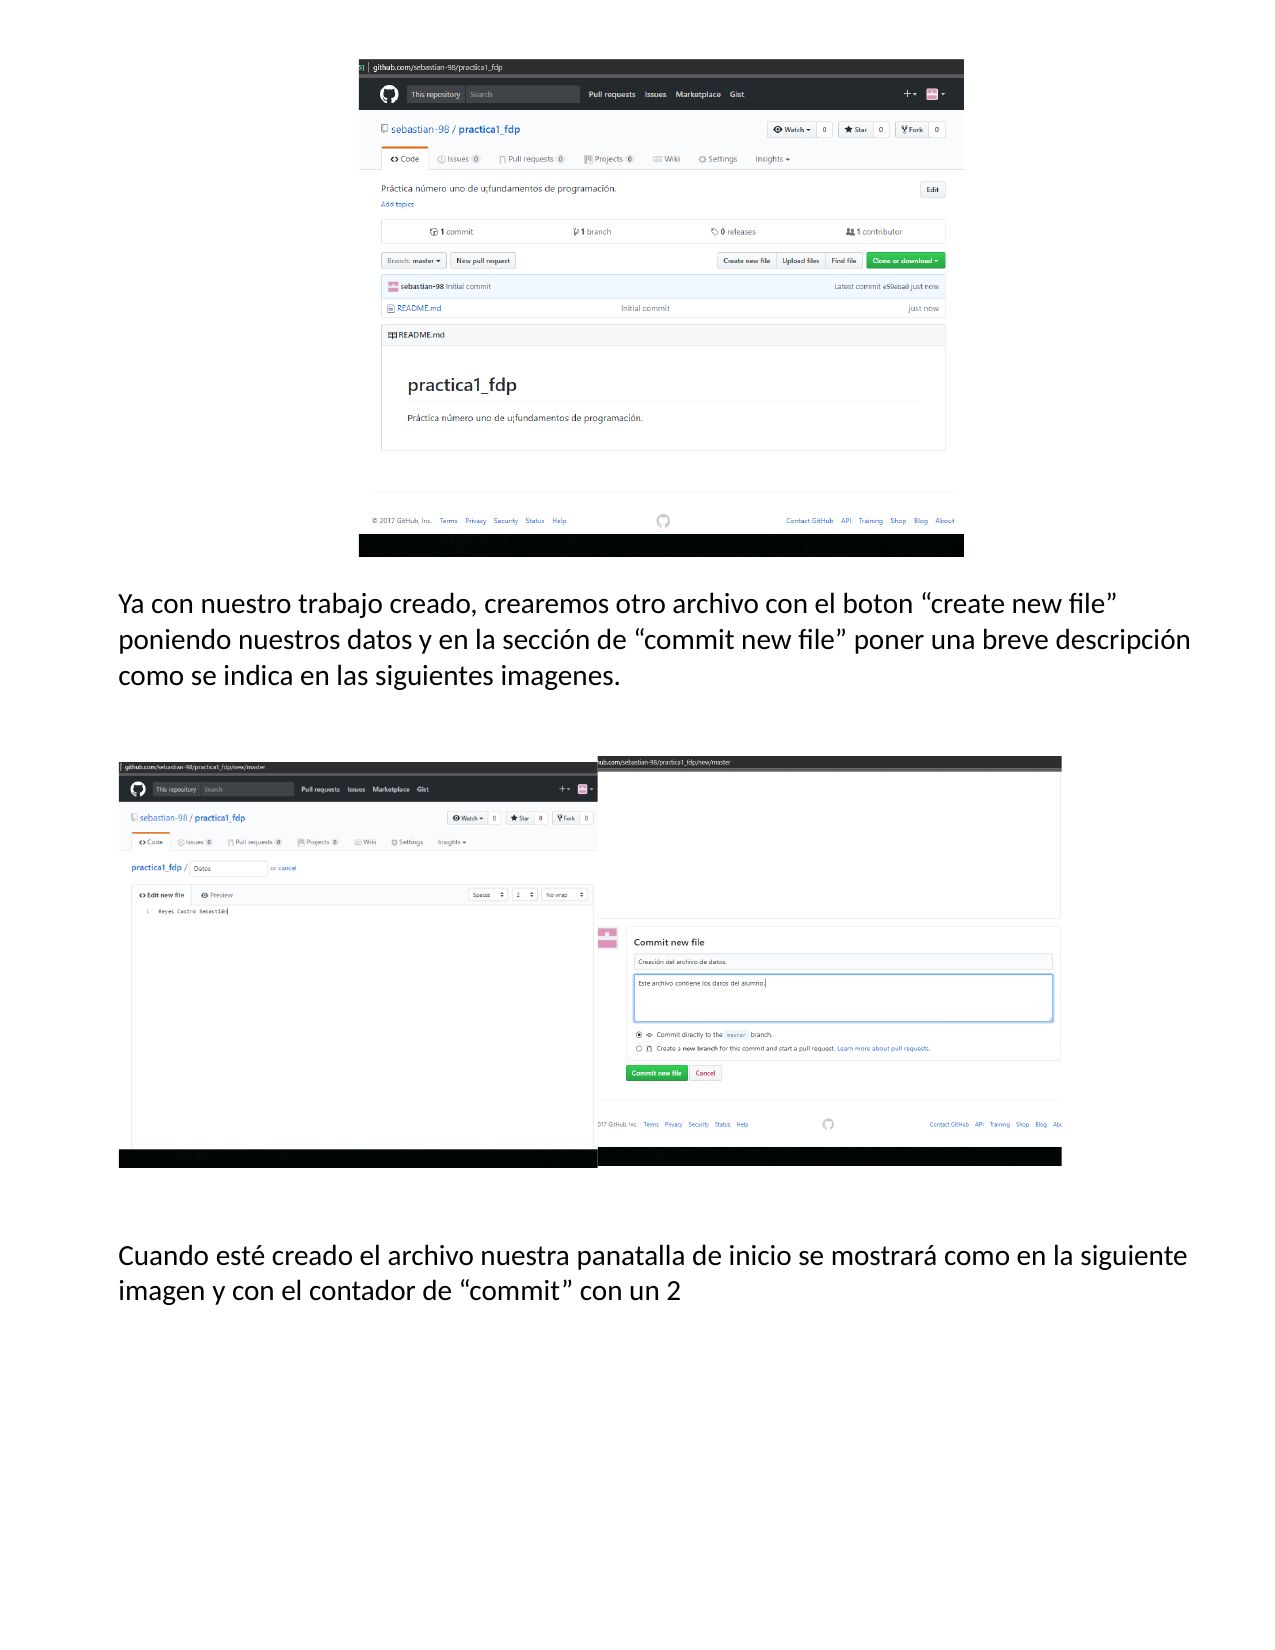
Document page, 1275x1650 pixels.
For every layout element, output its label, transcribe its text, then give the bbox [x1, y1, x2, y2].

text Ya con nuestro trabajo creado, crearemos otro archivo con el boton “create new file” poniendo nuestros datos y en la sección de “commit new file” poner una breve descripción como se indica en las siguientes imagenes. [118, 586, 1205, 692]
text Cuando esté creado el archivo nuestra panatalla de inicio se mostrará como en la siguiente imagen y con el contador de “commit” con un 2 [118, 1237, 1205, 1308]
